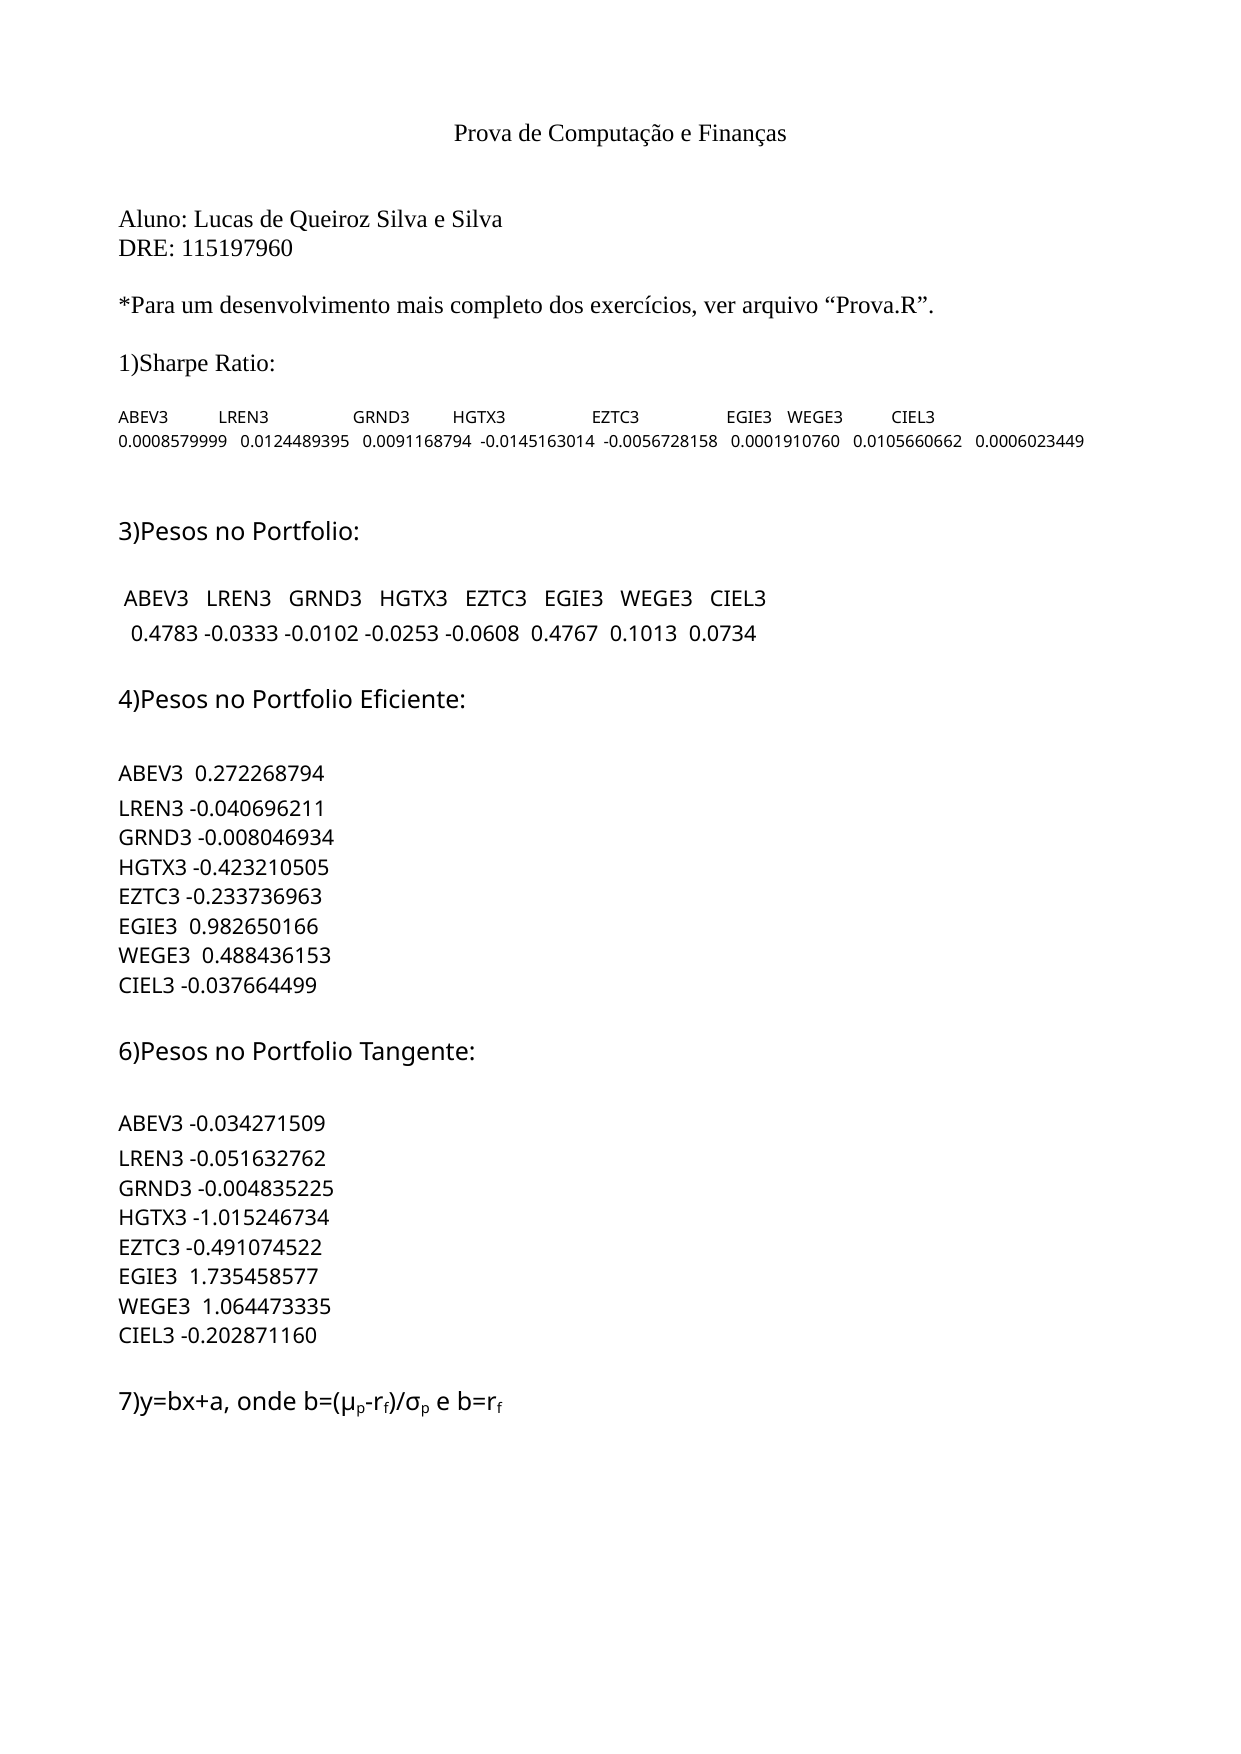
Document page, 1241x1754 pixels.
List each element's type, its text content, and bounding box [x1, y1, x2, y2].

text CIEL3 -0.202871160 [118, 1321, 1122, 1350]
text *Para um desenvolvimento mais completo dos exercícios, ver arquivo “Prova.R”. [118, 291, 1122, 319]
text HGTX3 -1.015246734 [118, 1203, 1122, 1232]
text EGIE3 1.735458577 [118, 1262, 1122, 1291]
text 3)Pesos no Portfolio: [118, 514, 1122, 548]
text 7)y=bx+a, onde b=(μp-rf)/σp e b=rf [118, 1384, 1122, 1418]
text ABEV3 -0.034271509 [118, 1108, 1122, 1138]
text DRE: 115197960 [118, 233, 1122, 262]
text 1)Sharpe Ratio: [118, 348, 1122, 377]
text GRND3 -0.004835225 [118, 1173, 1122, 1203]
text ABEV3 0.272268794 [118, 758, 1122, 787]
text HGTX3 -0.423210505 [118, 852, 1122, 882]
text EZTC3 -0.491074522 [118, 1232, 1122, 1262]
text WEGE3 0.488436153 [118, 941, 1122, 970]
text EZTC3 -0.233736963 [118, 882, 1122, 911]
text LREN3 -0.051632762 [118, 1144, 1122, 1173]
text 6)Pesos no Portfolio Tangente: [118, 1033, 1122, 1068]
text CIEL3 -0.037664499 [118, 970, 1122, 999]
text 4)Pesos no Portfolio Eficiente: [118, 682, 1122, 716]
text WEGE3 1.064473335 [118, 1291, 1122, 1321]
text GRND3 -0.008046934 [118, 823, 1122, 852]
text LREN3 -0.040696211 [118, 793, 1122, 823]
text Aluno: Lucas de Queiroz Silva e Silva [118, 204, 1122, 233]
text Prova de Computação e Finanças [118, 118, 1122, 147]
text EGIE3 0.982650166 [118, 911, 1122, 941]
text 0.4783 -0.0333 -0.0102 -0.0253 -0.0608 0.4767 0.1013 0.0734 [118, 618, 1122, 648]
text ABEV3 LREN3 GRND3 HGTX3 EZTC3 EGIE3 WEGE3 CIEL3 [118, 583, 1122, 612]
text ABEV3 LREN3 GRND3 HGTX3 EZTC3 EGIE3 WEGE3 CIEL3 [118, 401, 1122, 430]
text 0.0008579999 0.0124489395 0.0091168794 -0.0145163014 -0.0056728158 0.0001910760 0.0105660662 0.0006023449 [118, 430, 1122, 453]
